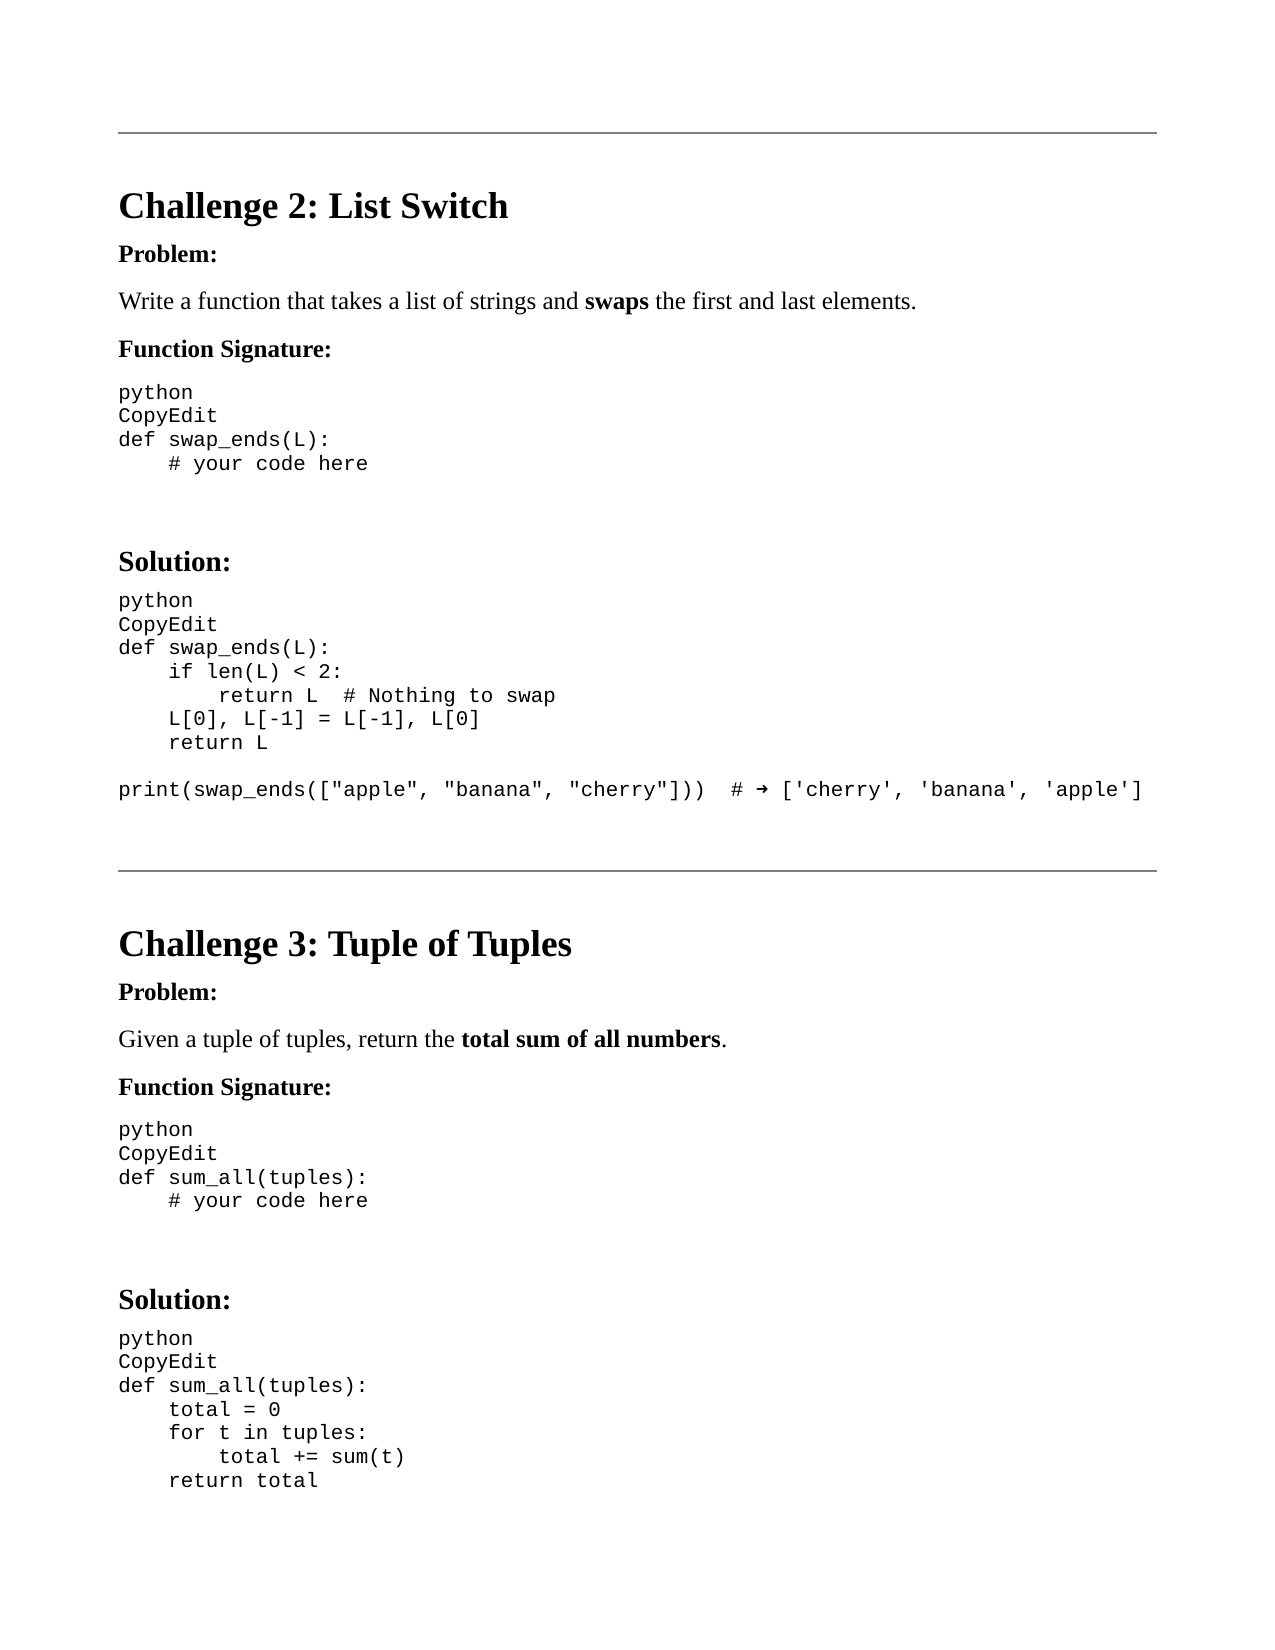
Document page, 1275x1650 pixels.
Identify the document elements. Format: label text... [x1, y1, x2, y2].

text python [118, 382, 1157, 405]
text def swap_ends(L): [118, 637, 1157, 661]
text python [118, 1328, 1157, 1351]
text Problem: [118, 239, 1157, 268]
text # your code here [118, 1190, 1157, 1214]
text CopyEdit [118, 614, 1157, 637]
subtitle Solution: [118, 544, 1157, 577]
text Problem: [118, 977, 1157, 1005]
text def sum_all(tuples): [118, 1167, 1157, 1190]
text def swap_ends(L): [118, 429, 1157, 453]
text return L # Nothing to swap [118, 684, 1157, 708]
subtitle Challenge 2: List Switch [118, 183, 1157, 226]
text python [118, 1119, 1157, 1143]
text Given a tuple of tuples, return the total sum of all numbers. [118, 1024, 1157, 1053]
text # your code here [118, 453, 1157, 476]
text CopyEdit [118, 1351, 1157, 1375]
text print(swap_ends(["apple", "banana", "cherry"])) # ➜ ['cherry', 'banana', 'apple'] [118, 779, 1157, 803]
text def sum_all(tuples): [118, 1375, 1157, 1399]
text total += sum(t) [118, 1446, 1157, 1470]
text CopyEdit [118, 405, 1157, 429]
text CopyEdit [118, 1143, 1157, 1167]
text python [118, 590, 1157, 614]
text L[0], L[-1] = L[-1], L[0] [118, 708, 1157, 732]
subtitle Challenge 3: Tuple of Tuples [118, 921, 1157, 964]
text if len(L) < 2: [118, 661, 1157, 684]
text Write a function that takes a list of strings and swaps the first and last elements. [118, 286, 1157, 315]
text total = 0 [118, 1399, 1157, 1422]
text return total [118, 1470, 1157, 1493]
text for t in tuples: [118, 1422, 1157, 1446]
subtitle Solution: [118, 1282, 1157, 1315]
text return L [118, 732, 1157, 756]
text Function Signature: [118, 334, 1157, 363]
text Function Signature: [118, 1072, 1157, 1101]
